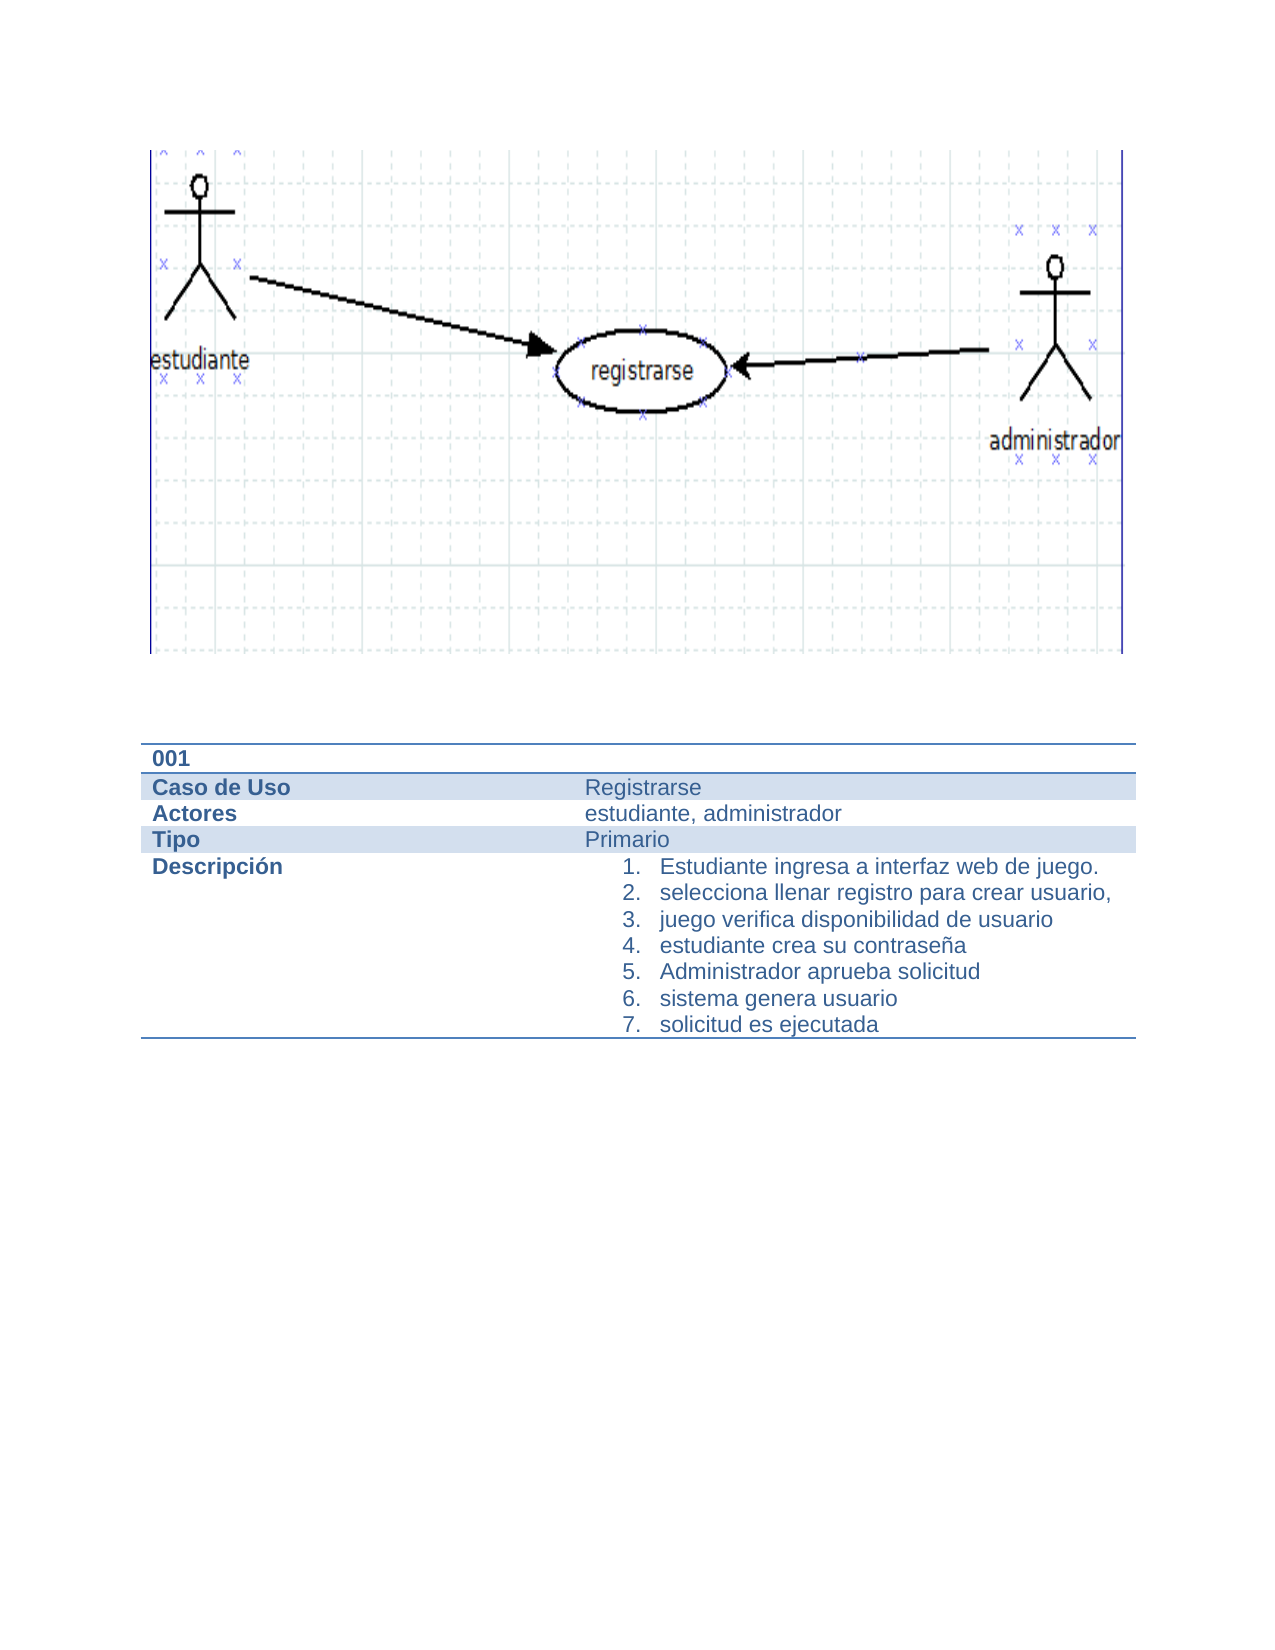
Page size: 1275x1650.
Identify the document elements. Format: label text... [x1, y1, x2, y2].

table_cell Tipo [141, 826, 573, 853]
picture [150, 150, 1125, 654]
table_cell Descripción [141, 853, 573, 1037]
table_header 001 [141, 745, 1136, 772]
table_cell Actores [141, 800, 573, 826]
table_cell Caso de Uso [141, 774, 573, 800]
table_cell Primario [573, 826, 1136, 853]
table_cell estudiante, administrador [573, 800, 1136, 826]
table_cell Registrarse [573, 774, 1136, 800]
table_cell Estudiante ingresa a interfaz web de juego. selecciona llenar registro para crear usuario, juego verifica disponibilidad de usuario estudiante crea su contraseña Administrador aprueba solicitud sistema genera usuario solicitud es ejecutada [573, 853, 1136, 1037]
